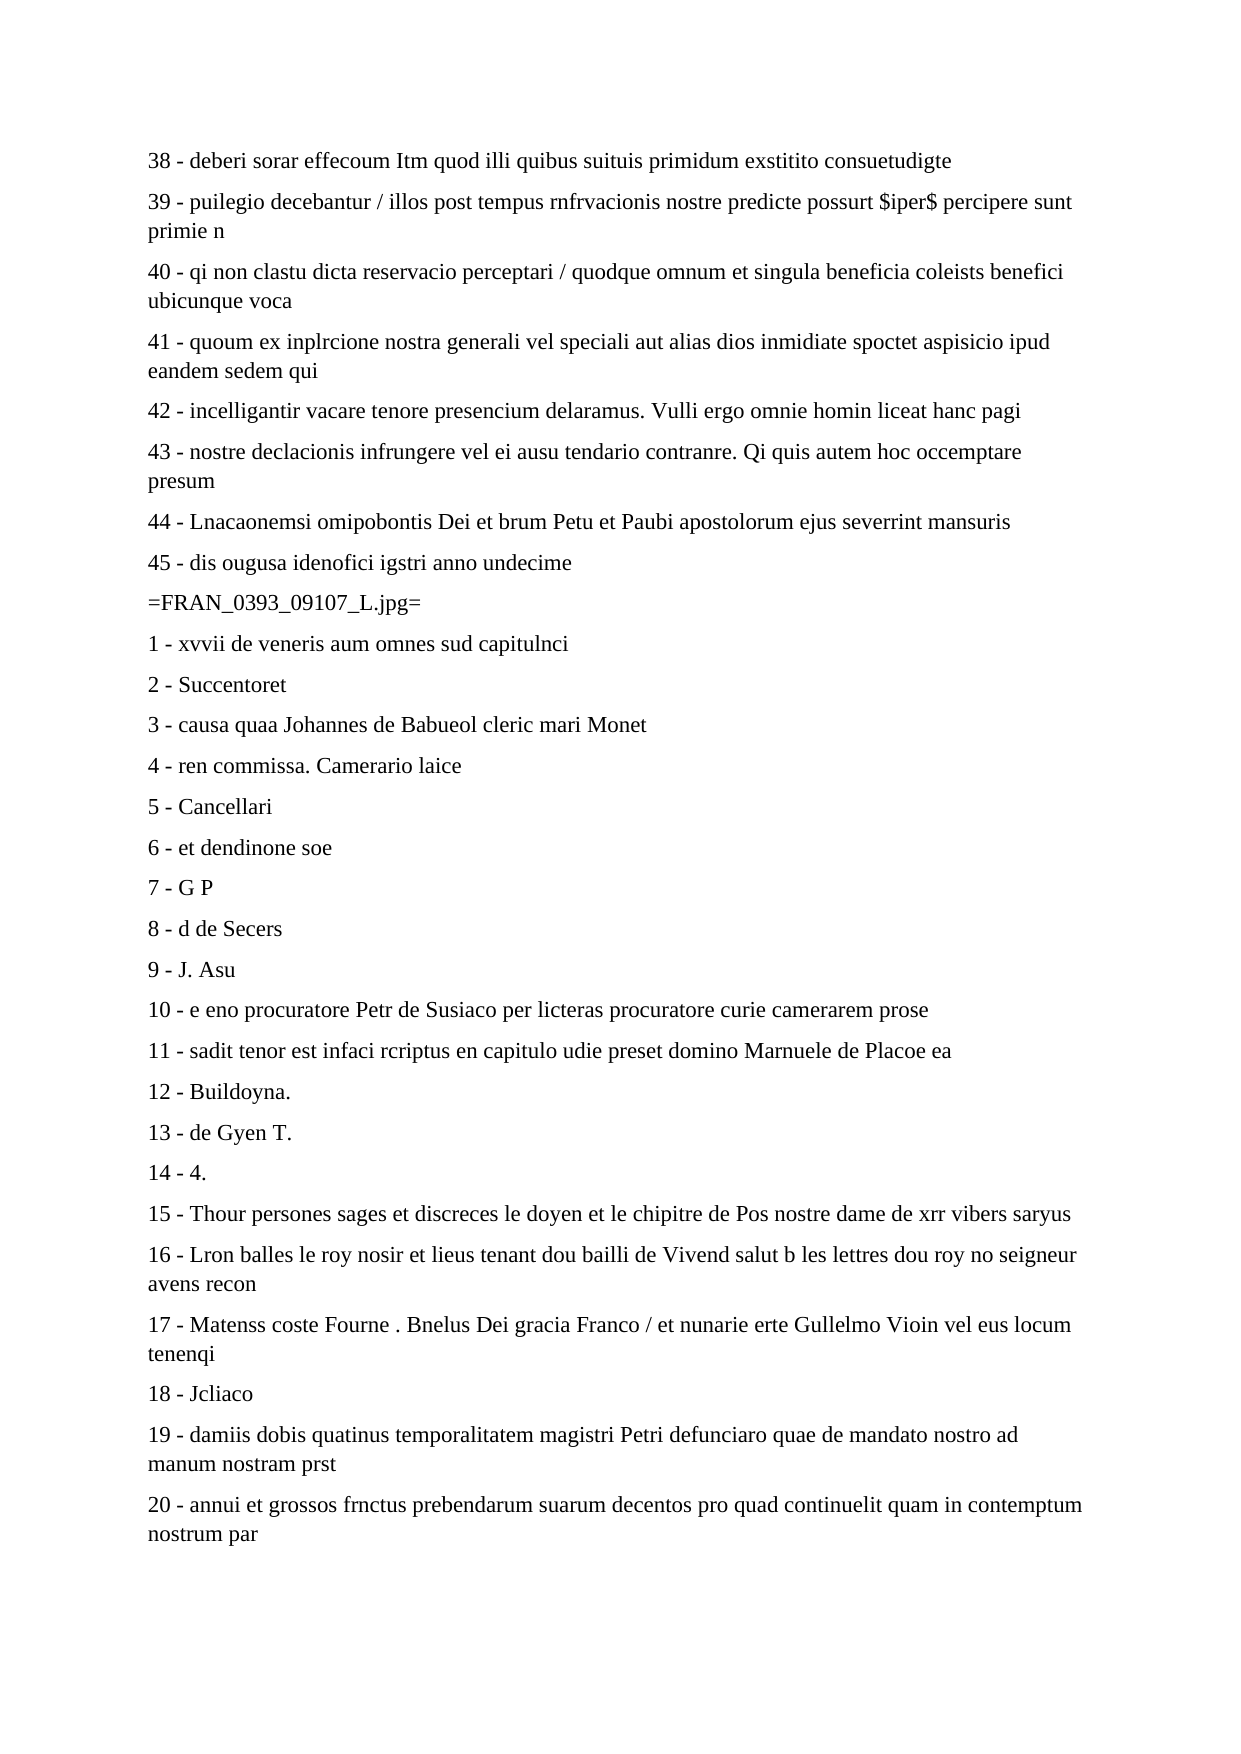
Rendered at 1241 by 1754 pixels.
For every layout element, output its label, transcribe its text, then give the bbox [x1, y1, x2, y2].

text 10 - e eno procuratore Petr de Susiaco per licteras procuratore curie camerarem prose [148, 997, 1093, 1023]
text 44 - Lnacaonemsi omipobontis Dei et brum Petu et Paubi apostolorum ejus severrint mansuris [148, 508, 1093, 534]
text =FRAN_0393_09107_L.jpg= [148, 589, 1093, 616]
text 8 - d de Secers [148, 915, 1093, 941]
text 11 - sadit tenor est infaci rcriptus en capitulo udie preset domino Marnuele de Placoe ea [148, 1037, 1093, 1064]
text 4 - ren commissa. Camerario laice [148, 752, 1093, 778]
text 43 - nostre declacionis infrungere vel ei ausu tendario contranre. Qi quis autem hoc occemptare presum [148, 438, 1093, 493]
text 13 - de Gyen T. [148, 1119, 1093, 1145]
text 20 - annui et grossos frnctus prebendarum suarum decentos pro quad continuelit quam in contemptum nostrum par [148, 1491, 1093, 1546]
text 2 - Succentoret [148, 671, 1093, 697]
text 42 - incelligantir vacare tenore presencium delaramus. Vulli ergo omnie homin liceat hanc pagi [148, 397, 1093, 424]
text 3 - causa quaa Johannes de Babueol cleric mari Monet [148, 711, 1093, 738]
text 7 - G P [148, 874, 1093, 901]
text 19 - damiis dobis quatinus temporalitatem magistri Petri defunciaro quae de mandato nostro ad manum nostram prst [148, 1421, 1093, 1476]
text 39 - puilegio decebantur / illos post tempus rnfrvacionis nostre predicte possurt $iper$ percipere sunt primie n [148, 188, 1093, 244]
text 17 - Matenss coste Fourne . Bnelus Dei gracia Franco / et nunarie erte Gullelmo Vioin vel eus locum tenenqi [148, 1311, 1093, 1366]
text 16 - Lron balles le roy nosir et lieus tenant dou bailli de Vivend salut b les lettres dou roy no seigneur avens recon [148, 1241, 1093, 1296]
text 5 - Cancellari [148, 793, 1093, 819]
text 18 - Jcliaco [148, 1380, 1093, 1407]
text 14 - 4. [148, 1159, 1093, 1186]
text 45 - dis ougusa idenofici igstri anno undecime [148, 548, 1093, 575]
text 12 - Buildoyna. [148, 1078, 1093, 1104]
text 38 - deberi sorar effecoum Itm quod illi quibus suituis primidum exstitito consuetudigte [148, 148, 1093, 174]
text 41 - quoum ex inplrcione nostra generali vel speciali aut alias dios inmidiate spoctet aspisicio ipud eandem sedem qui [148, 328, 1093, 383]
text 15 - Thour persones sages et discreces le doyen et le chipitre de Pos nostre dame de xrr vibers saryus [148, 1200, 1093, 1227]
text 9 - J. Asu [148, 956, 1093, 982]
text 1 - xvvii de veneris aum omnes sud capitulnci [148, 630, 1093, 656]
text 6 - et dendinone soe [148, 834, 1093, 860]
text 40 - qi non clastu dicta reservacio perceptari / quodque omnum et singula beneficia coleists benefici ubicunque voca [148, 258, 1093, 313]
